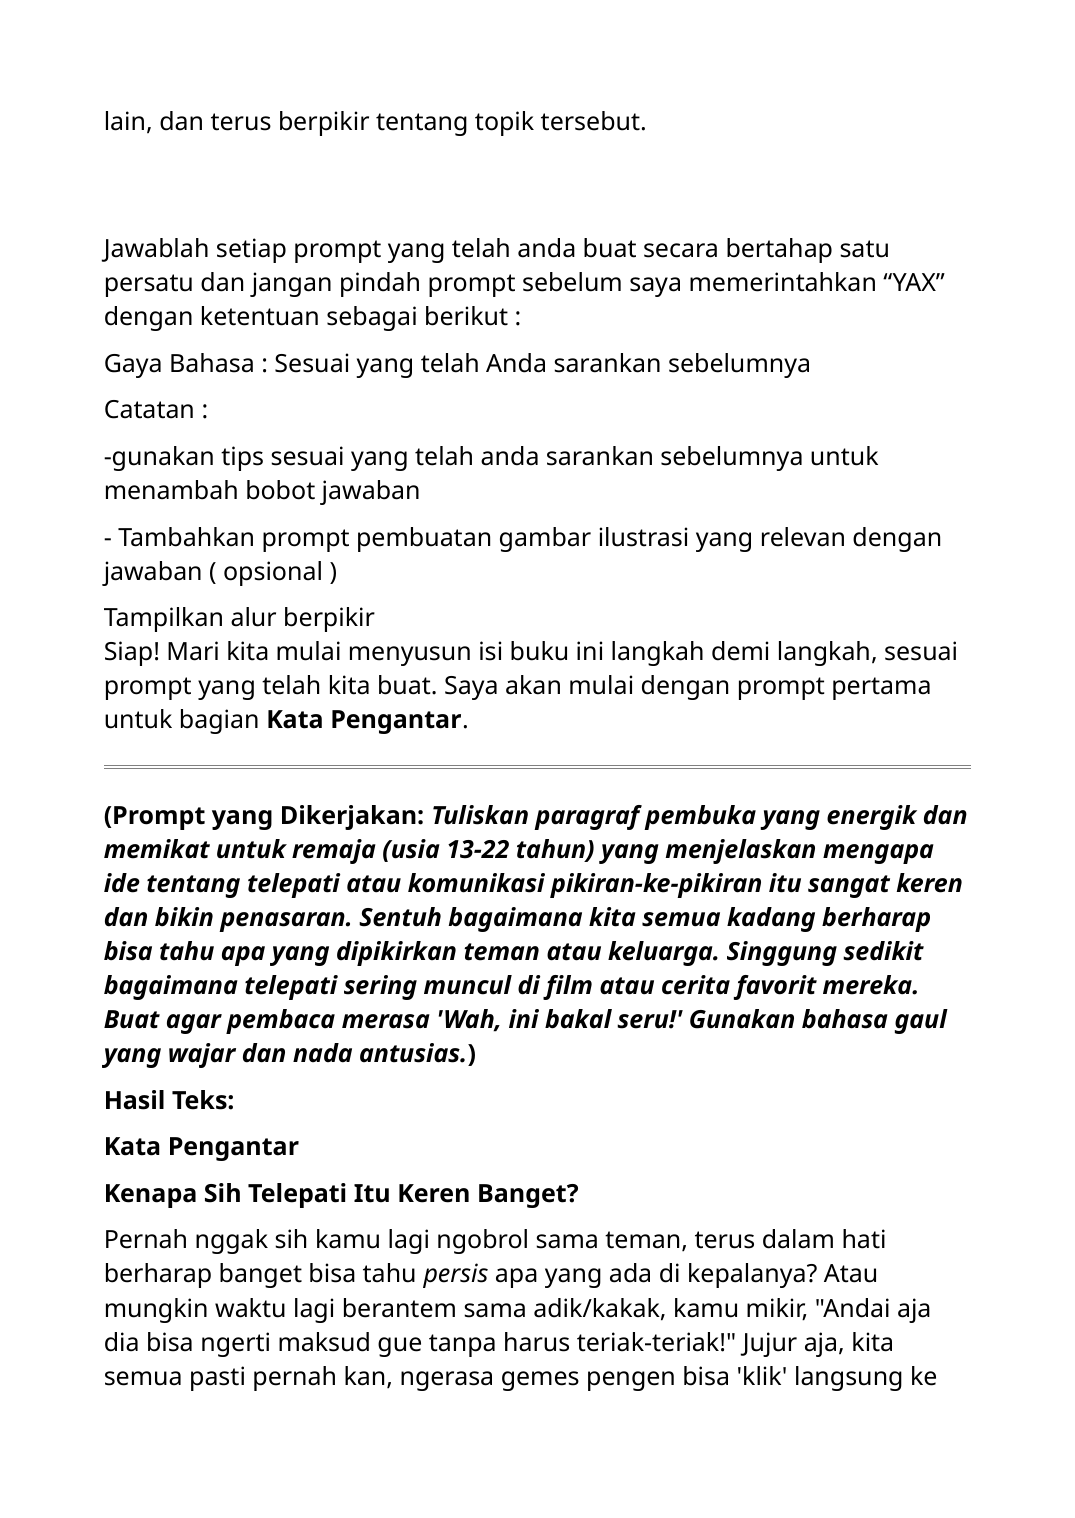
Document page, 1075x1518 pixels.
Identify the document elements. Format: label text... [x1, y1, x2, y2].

text Kata Pengantar [103, 1129, 971, 1163]
text Tampilkan alur berpikir [103, 600, 971, 634]
text - Tambahkan prompt pembuatan gambar ilustrasi yang relevan dengan jawaban ( opsional ) [103, 519, 971, 587]
text Hasil Teks: [103, 1082, 971, 1116]
text lain, dan terus berpikir tentang topik tersebut. [103, 103, 971, 138]
text Pernah nggak sih kamu lagi ngobrol sama teman, terus dalam hati berharap banget bisa tahu persis apa yang ada di kepalanya? Atau mungkin waktu lagi berantem sama adik/kakak, kamu mikir, "Andai aja dia bisa ngerti maksud gue tanpa harus teriak-teriak!" Jujur aja, kita semua pasti pernah kan, ngerasa gemes pengen bisa 'klik' langsung ke [103, 1222, 971, 1392]
text Kenapa Sih Telepati Itu Keren Banget? [103, 1176, 971, 1209]
text Siap! Mari kita mulai menyusun isi buku ini langkah demi langkah, sesuai prompt yang telah kita buat. Saya akan mulai dengan prompt pertama untuk bagian Kata Pengantar. [103, 634, 971, 736]
text -gunakan tips sesuai yang telah anda sarankan sebelumnya untuk menambah bobot jawaban [103, 438, 971, 507]
text Catatan : [103, 392, 971, 426]
text (Prompt yang Dikerjakan: Tuliskan paragraf pembuka yang energik dan memikat untuk remaja (usia 13-22 tahun) yang menjelaskan mengapa ide tentang telepati atau komunikasi pikiran-ke-pikiran itu sangat keren dan bikin penasaran. Sentuh bagaimana kita semua kadang berharap bisa tahu apa yang dipikirkan teman atau keluarga. Singgung sedikit bagaimana telepati sering muncul di film atau cerita favorit mereka. Buat agar pembaca merasa 'Wah, ini bakal seru!' Gunakan bahasa gaul yang wajar dan nada antusias.) [103, 797, 971, 1070]
text Jawablah setiap prompt yang telah anda buat secara bertahap satu persatu dan jangan pindah prompt sebelum saya memerintahkan “YAX” dengan ketentuan sebagai berikut : [103, 231, 971, 333]
text Gaya Bahasa : Sesuai yang telah Anda sarankan sebelumnya [103, 345, 971, 379]
